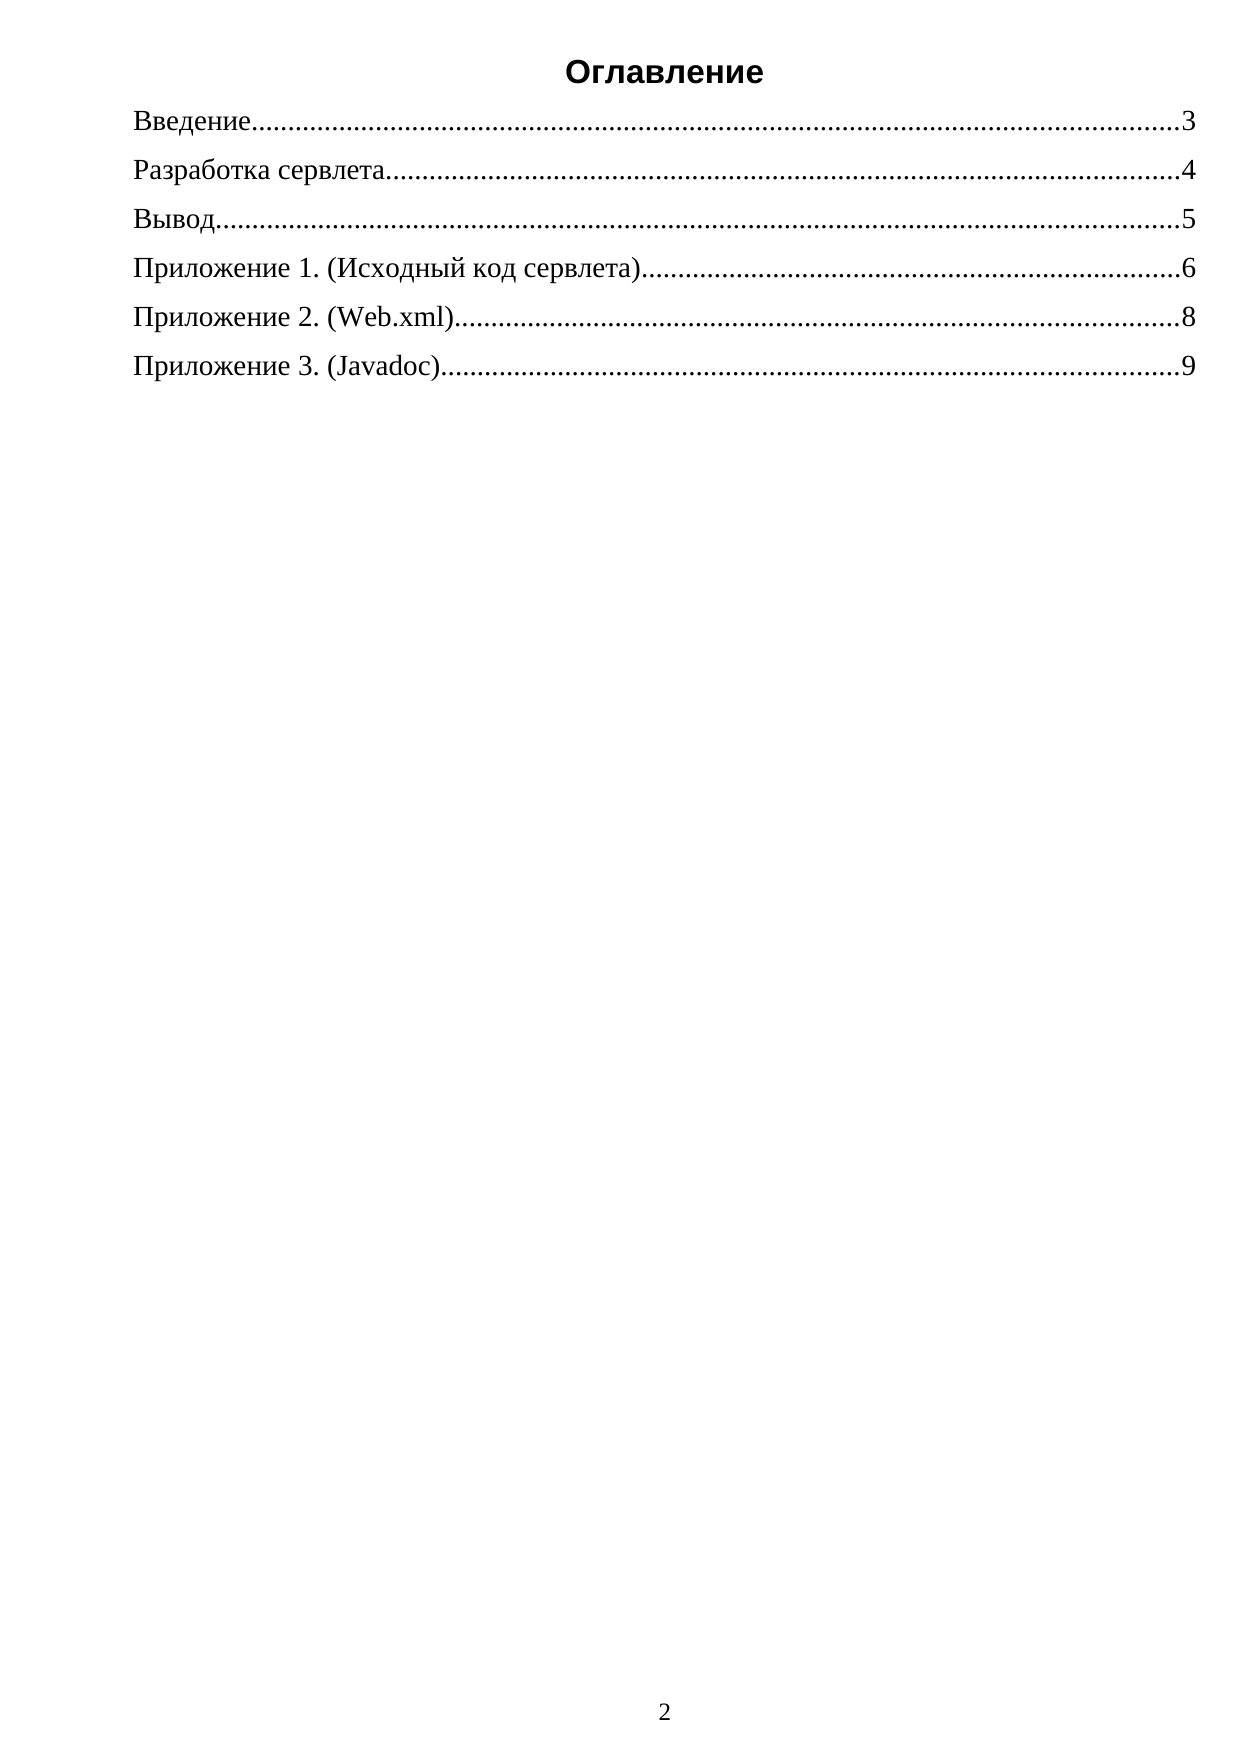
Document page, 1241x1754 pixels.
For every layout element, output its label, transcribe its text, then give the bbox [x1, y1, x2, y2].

text Приложение 3. (Javadoc) 9 [133, 348, 1196, 382]
text Введение 3 [133, 103, 1196, 137]
subtitle Оглавление [133, 52, 1196, 91]
text Разработка сервлета 4 [133, 152, 1196, 186]
text Приложение 1. (Исходный код сервлета) 6 [133, 250, 1196, 284]
text Вывод 5 [133, 201, 1196, 235]
text Приложение 2. (Web.xml) 8 [133, 299, 1196, 333]
